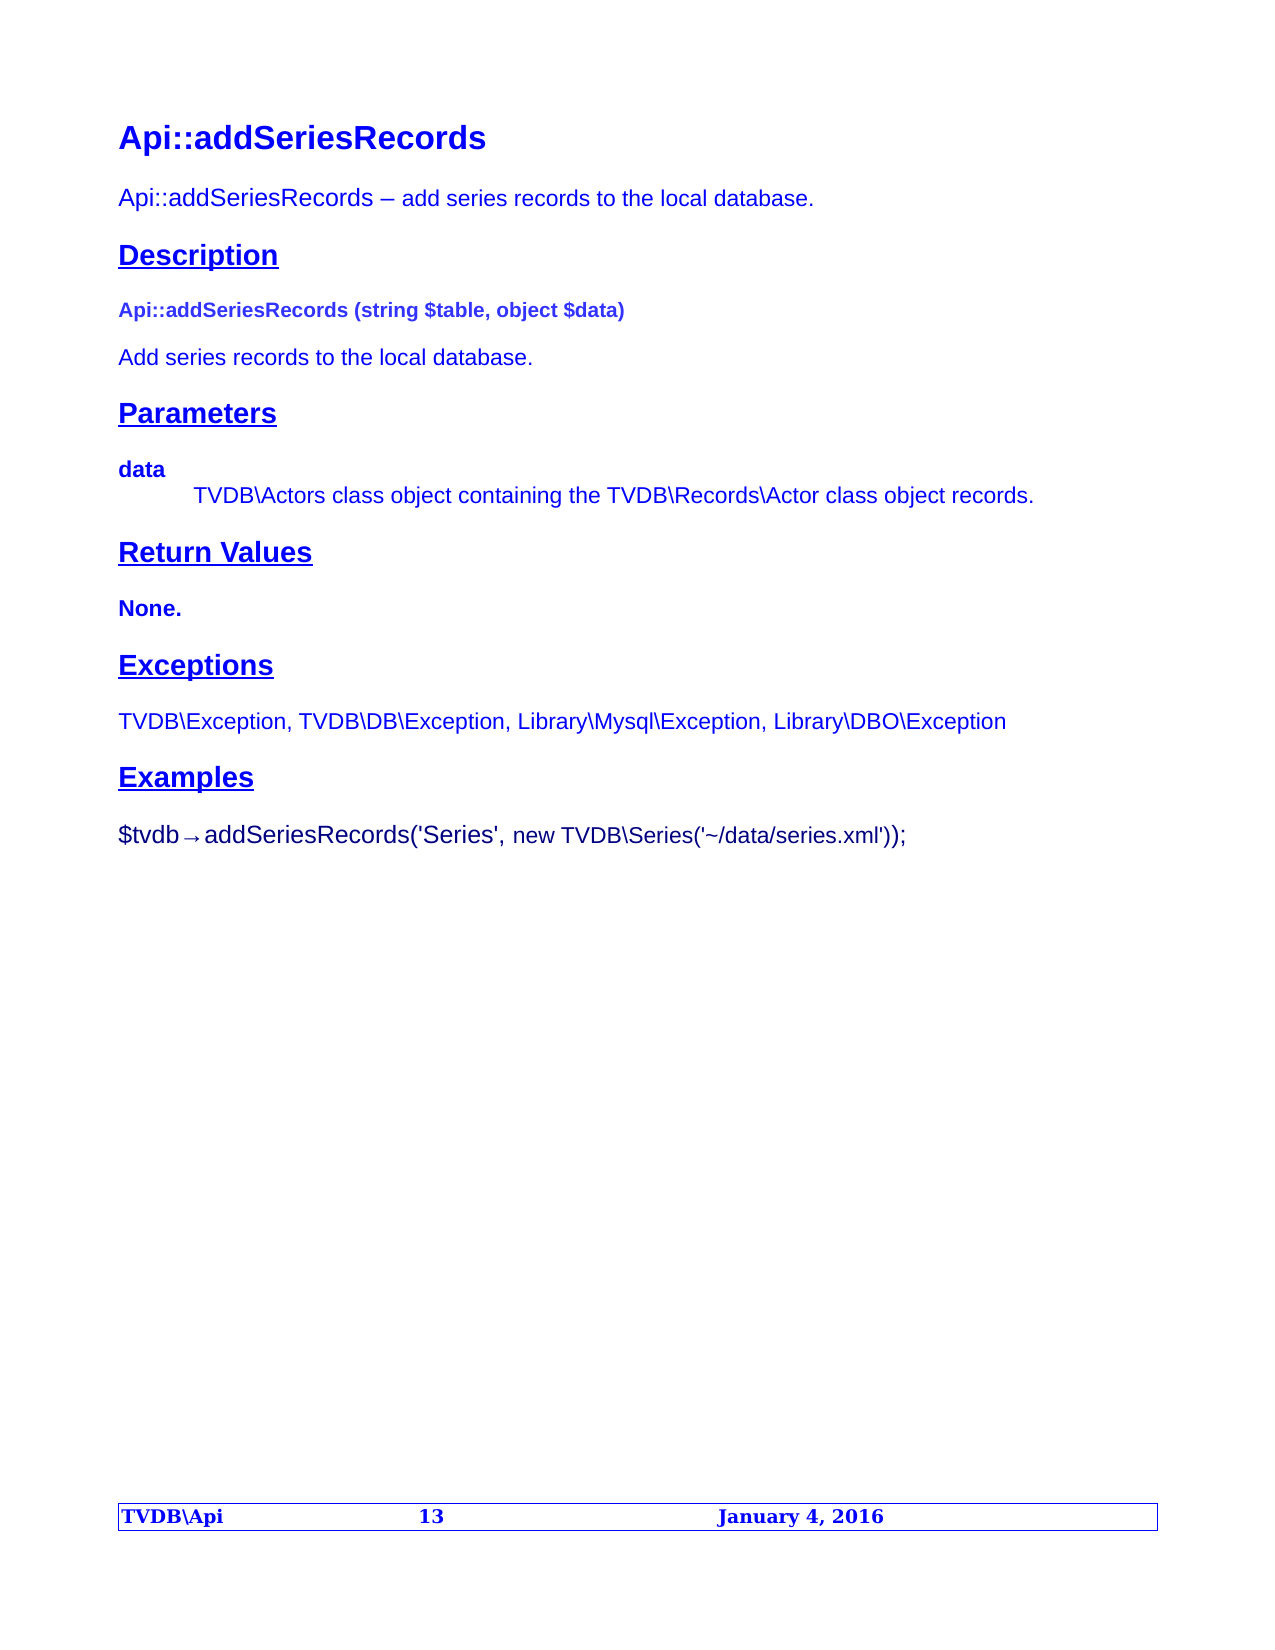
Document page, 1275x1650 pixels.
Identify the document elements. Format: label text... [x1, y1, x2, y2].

text Description [118, 238, 1157, 272]
title TVDB\Exception, TVDB\DB\Exception, Library\Mysql\Exception, Library\DBO\Exception [118, 708, 1157, 734]
title Add series records to the local database. [118, 343, 1157, 370]
title data [118, 456, 1157, 482]
title Api::addSeriesRecords [118, 118, 1157, 157]
title $tvdb→addSeriesRecords('Series', new TVDB\Series('~/data/series.xml')); [118, 820, 1157, 849]
title Parameters [118, 396, 1157, 430]
list Api::addSeriesRecords (string $table, object $data) [118, 298, 1157, 322]
text TVDB\Actors class object containing the TVDB\Records\Actor class object records. [193, 482, 1157, 509]
title Api::addSeriesRecords – add series records to the local database. [118, 183, 1157, 212]
title None. [118, 595, 1157, 621]
title Exceptions [118, 648, 1157, 681]
title Return Values [118, 535, 1157, 569]
title Examples [118, 760, 1157, 794]
